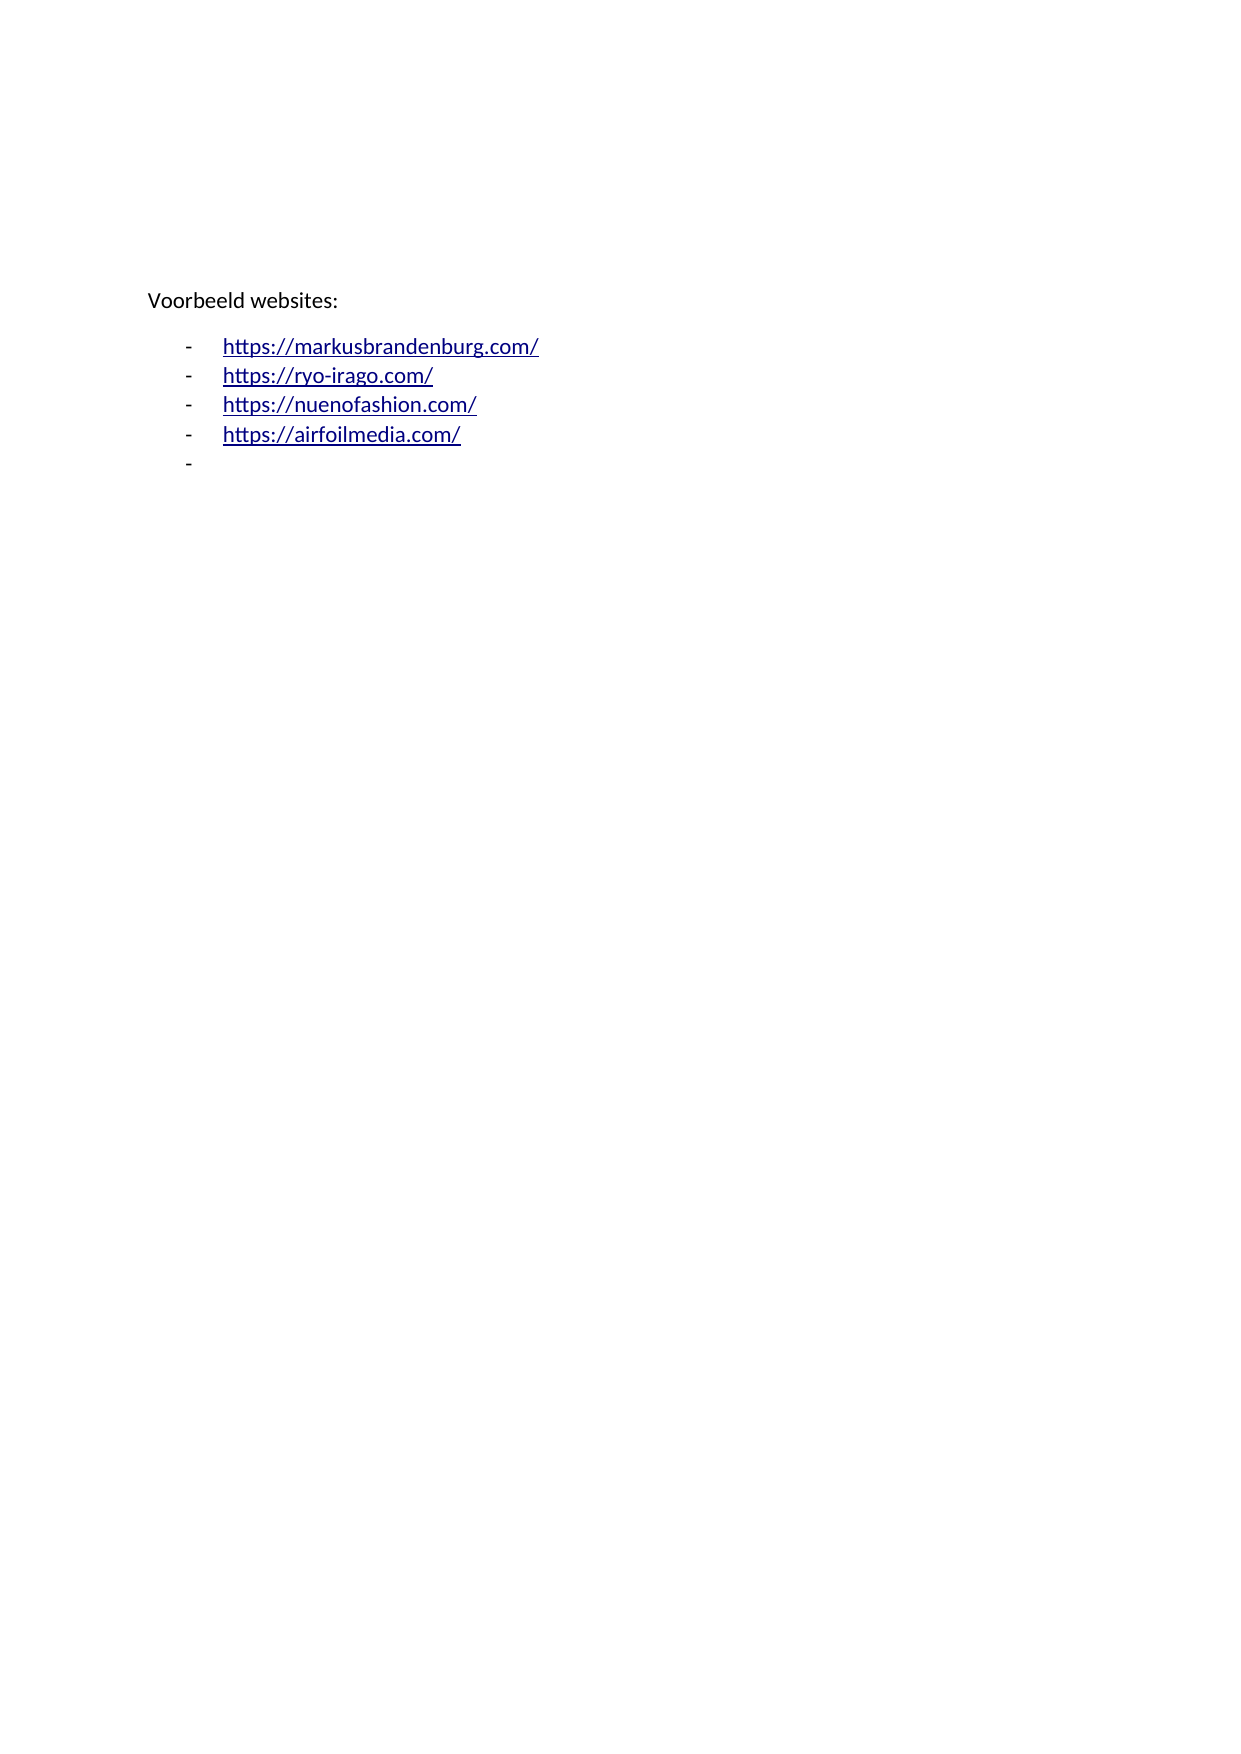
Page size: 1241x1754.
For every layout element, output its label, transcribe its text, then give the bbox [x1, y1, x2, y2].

list https://ryo-irago.com/ [185, 361, 1093, 389]
list https://airfoilmedia.com/ [185, 420, 1093, 448]
list https://markusbrandenburg.com/ [185, 332, 1093, 360]
text Voorbeeld websites: [148, 286, 1093, 314]
list https://nuenofashion.com/ [185, 391, 1093, 418]
